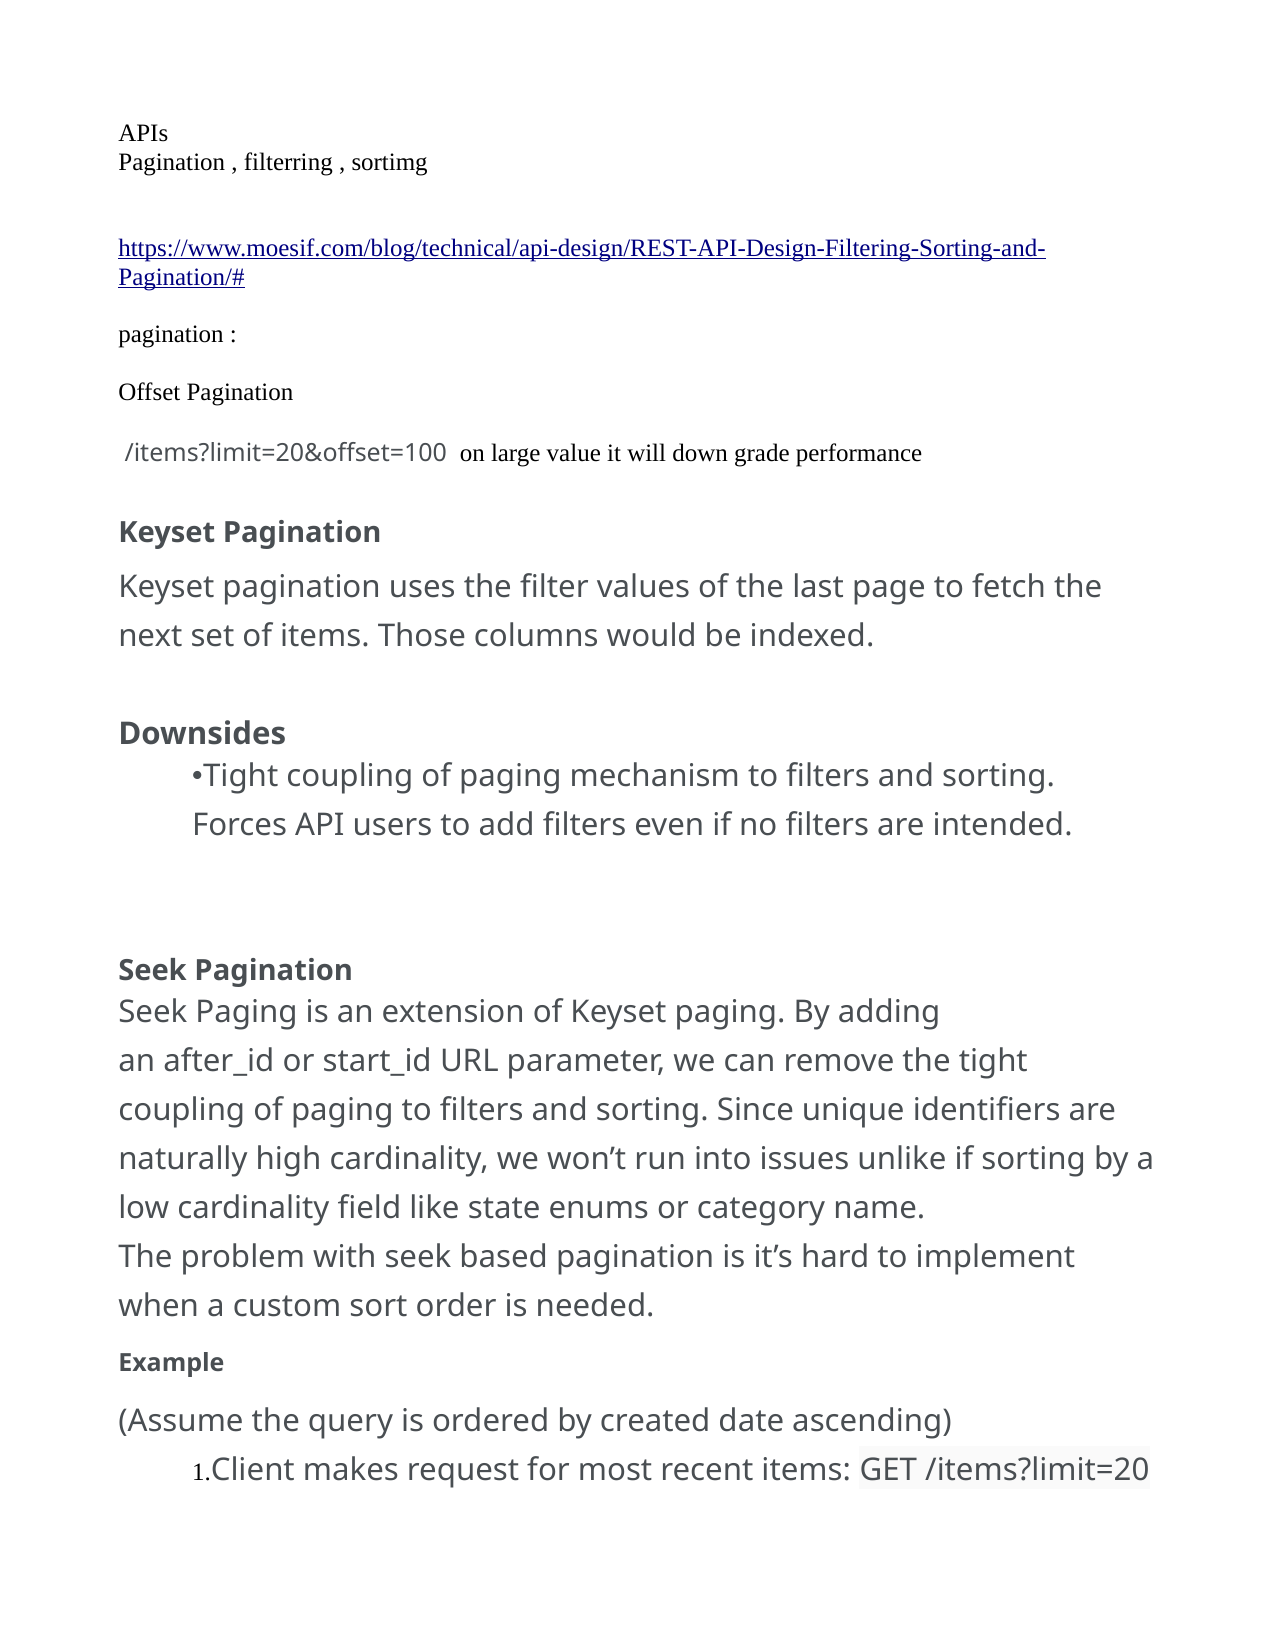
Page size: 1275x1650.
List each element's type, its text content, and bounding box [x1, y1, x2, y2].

text pagination : [118, 319, 1157, 348]
text (Assume the query is ordered by created date ascending) [118, 1397, 1157, 1440]
list Client makes request for most recent items: GET /items?limit=20 [118, 1446, 1157, 1489]
text /items?limit=20&offset=100 on large value it will down grade performance [118, 434, 1157, 468]
text Seek Paging is an extension of Keyset paging. By adding an after_id or start_id URL parameter, we can remove the tight coupling of paging to filters and sorting. Since unique identifiers are naturally high cardinality, we won’t run into issues unlike if sorting by a low cardinality field like state enums or category name. [118, 989, 1157, 1227]
text https://www.moesif.com/blog/technical/api-design/REST-API-Design-Filtering-Sorting-and-Pagination/# [118, 233, 1157, 291]
subtitle Keyset Pagination [118, 512, 1157, 551]
text Offset Pagination [118, 377, 1157, 406]
subtitle Seek Pagination [118, 949, 1157, 989]
text The problem with seek based pagination is it’s hard to implement when a custom sort order is needed. [118, 1234, 1157, 1325]
subtitle Downsides [118, 711, 1157, 753]
text Keyset pagination uses the filter values of the last page to fetch the next set of items. Those columns would be indexed. [118, 564, 1157, 656]
text APIs [118, 118, 1157, 147]
text Pagination , filterring , sortimg [118, 147, 1157, 176]
subtitle Example [118, 1344, 1157, 1378]
list Tight coupling of paging mechanism to filters and sorting. Forces API users to add filters even if no filters are intended. [118, 753, 1157, 845]
